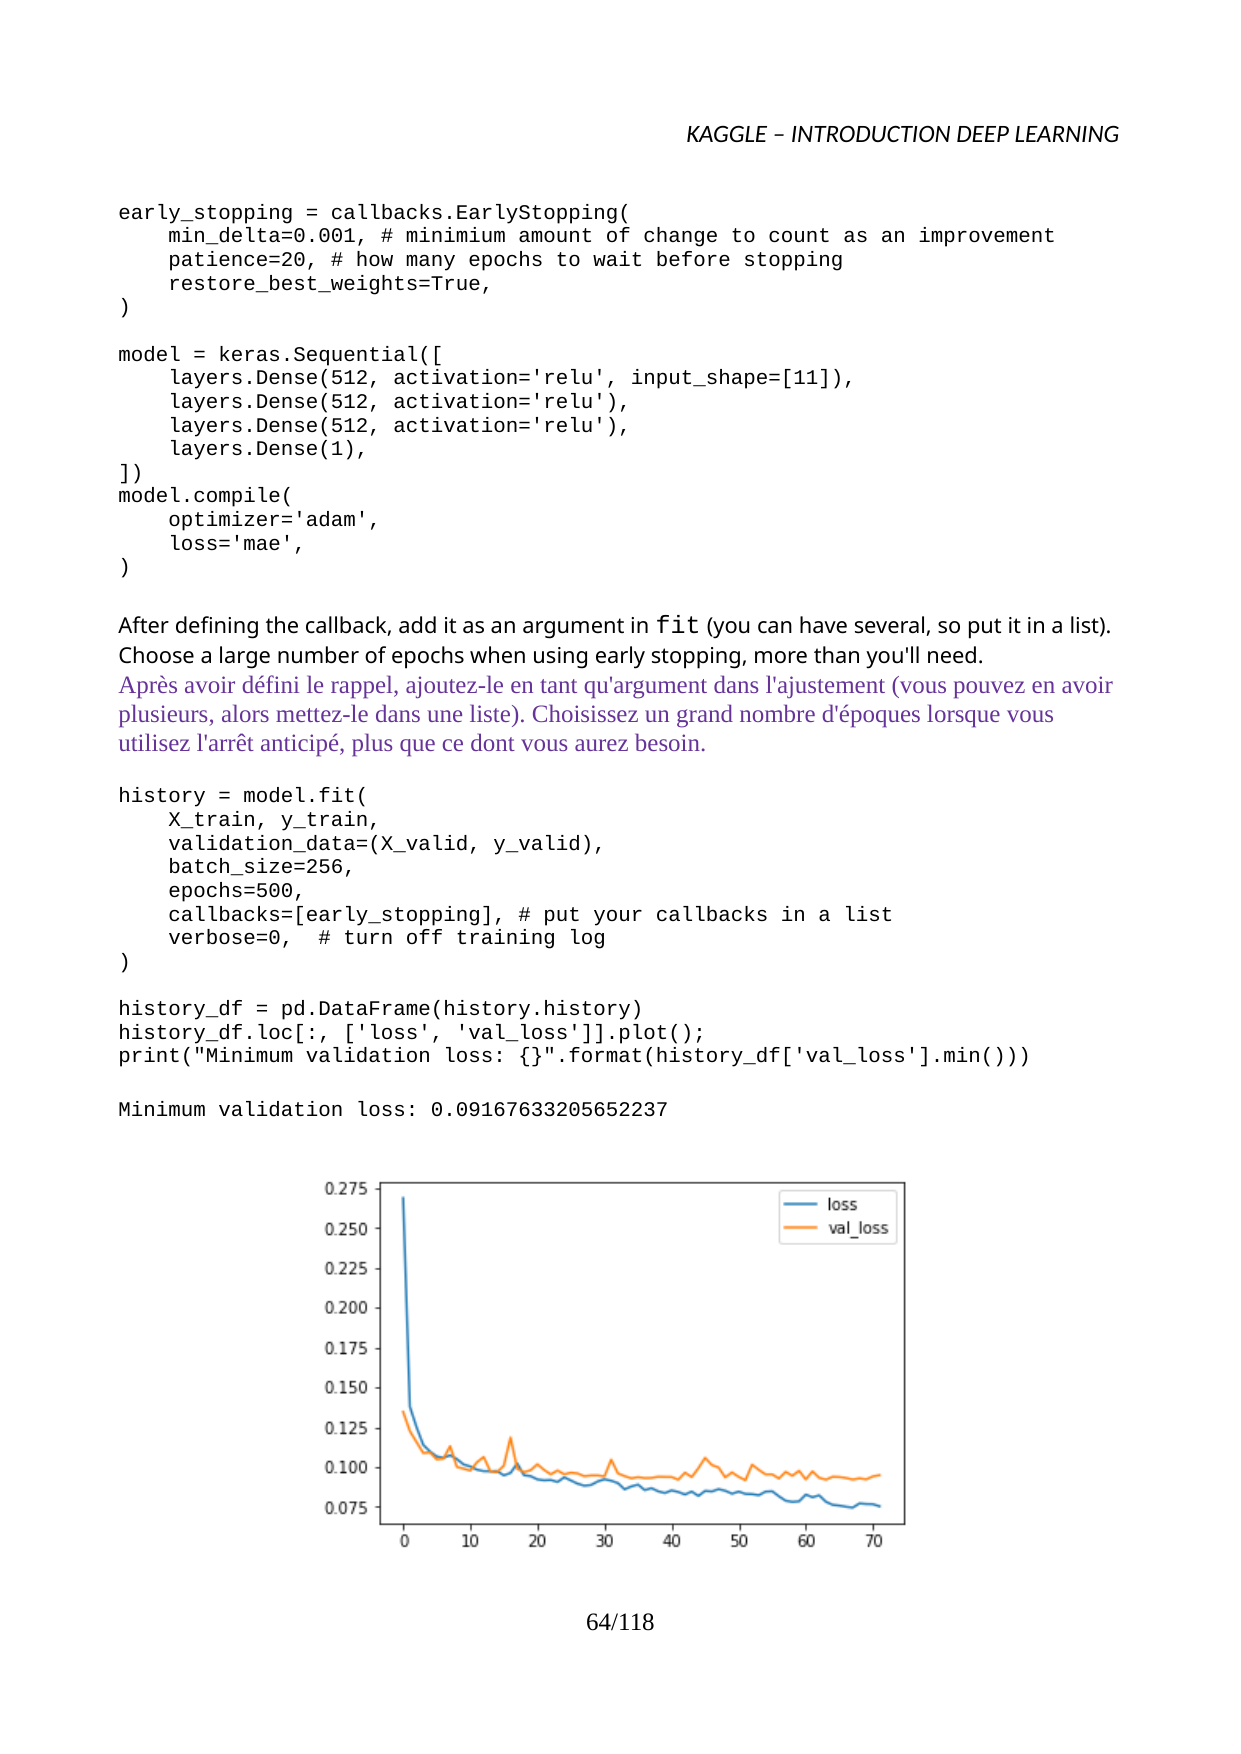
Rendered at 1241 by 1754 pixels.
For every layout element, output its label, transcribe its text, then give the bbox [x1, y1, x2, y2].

text layers.Dense(1), [118, 438, 1122, 462]
text patience=20, # how many epochs to wait before stopping [118, 249, 1122, 273]
text layers.Dense(512, activation='relu'), [118, 391, 1122, 414]
text history_df.loc[:, ['loss', 'val_loss']].plot(); [118, 1022, 1122, 1045]
text layers.Dense(512, activation='relu', input_shape=[11]), [118, 367, 1122, 391]
text early_stopping = callbacks.EarlyStopping( [118, 202, 1122, 225]
text ) [118, 556, 1122, 580]
text Après avoir défini le rappel, ajoutez-le en tant qu'argument dans l'ajustement (vous pouvez en avoir plusieurs, alors mettez-le dans une liste). Choisissez un grand nombre d'époques lorsque vous utilisez l'arrêt anticipé, plus que ce dont vous aurez besoin. [118, 670, 1122, 757]
text model = keras.Sequential([ [118, 344, 1122, 367]
text min_delta=0.001, # minimium amount of change to count as an improvement [118, 225, 1122, 249]
text epochs=500, [118, 880, 1122, 903]
text batch_size=256, [118, 856, 1122, 880]
text loss='mae', [118, 533, 1122, 556]
text ) [118, 951, 1122, 974]
text X_train, y_train, [118, 809, 1122, 833]
text ]) [118, 462, 1122, 486]
text model.compile( [118, 486, 1122, 509]
text optimizer='adam', [118, 509, 1122, 533]
text history = model.fit( [118, 785, 1122, 809]
text history_df = pd.DataFrame(history.history) [118, 998, 1122, 1022]
text verbose=0, # turn off training log [118, 927, 1122, 951]
picture [303, 1151, 937, 1566]
text ) [118, 296, 1122, 320]
text Minimum validation loss: 0.09167633205652237 [118, 1098, 1122, 1122]
text callbacks=[early_stopping], # put your callbacks in a list [118, 903, 1122, 927]
text print("Minimum validation loss: {}".format(history_df['val_loss'].min())) [118, 1045, 1122, 1069]
text After defining the callback, add it as an argument in fit (you can have several, so put it in a list). Choose a large number of epochs when using early stopping, more than you'll need. [118, 609, 1122, 670]
text layers.Dense(512, activation='relu'), [118, 414, 1122, 438]
text restore_best_weights=True, [118, 273, 1122, 296]
text validation_data=(X_valid, y_valid), [118, 833, 1122, 856]
